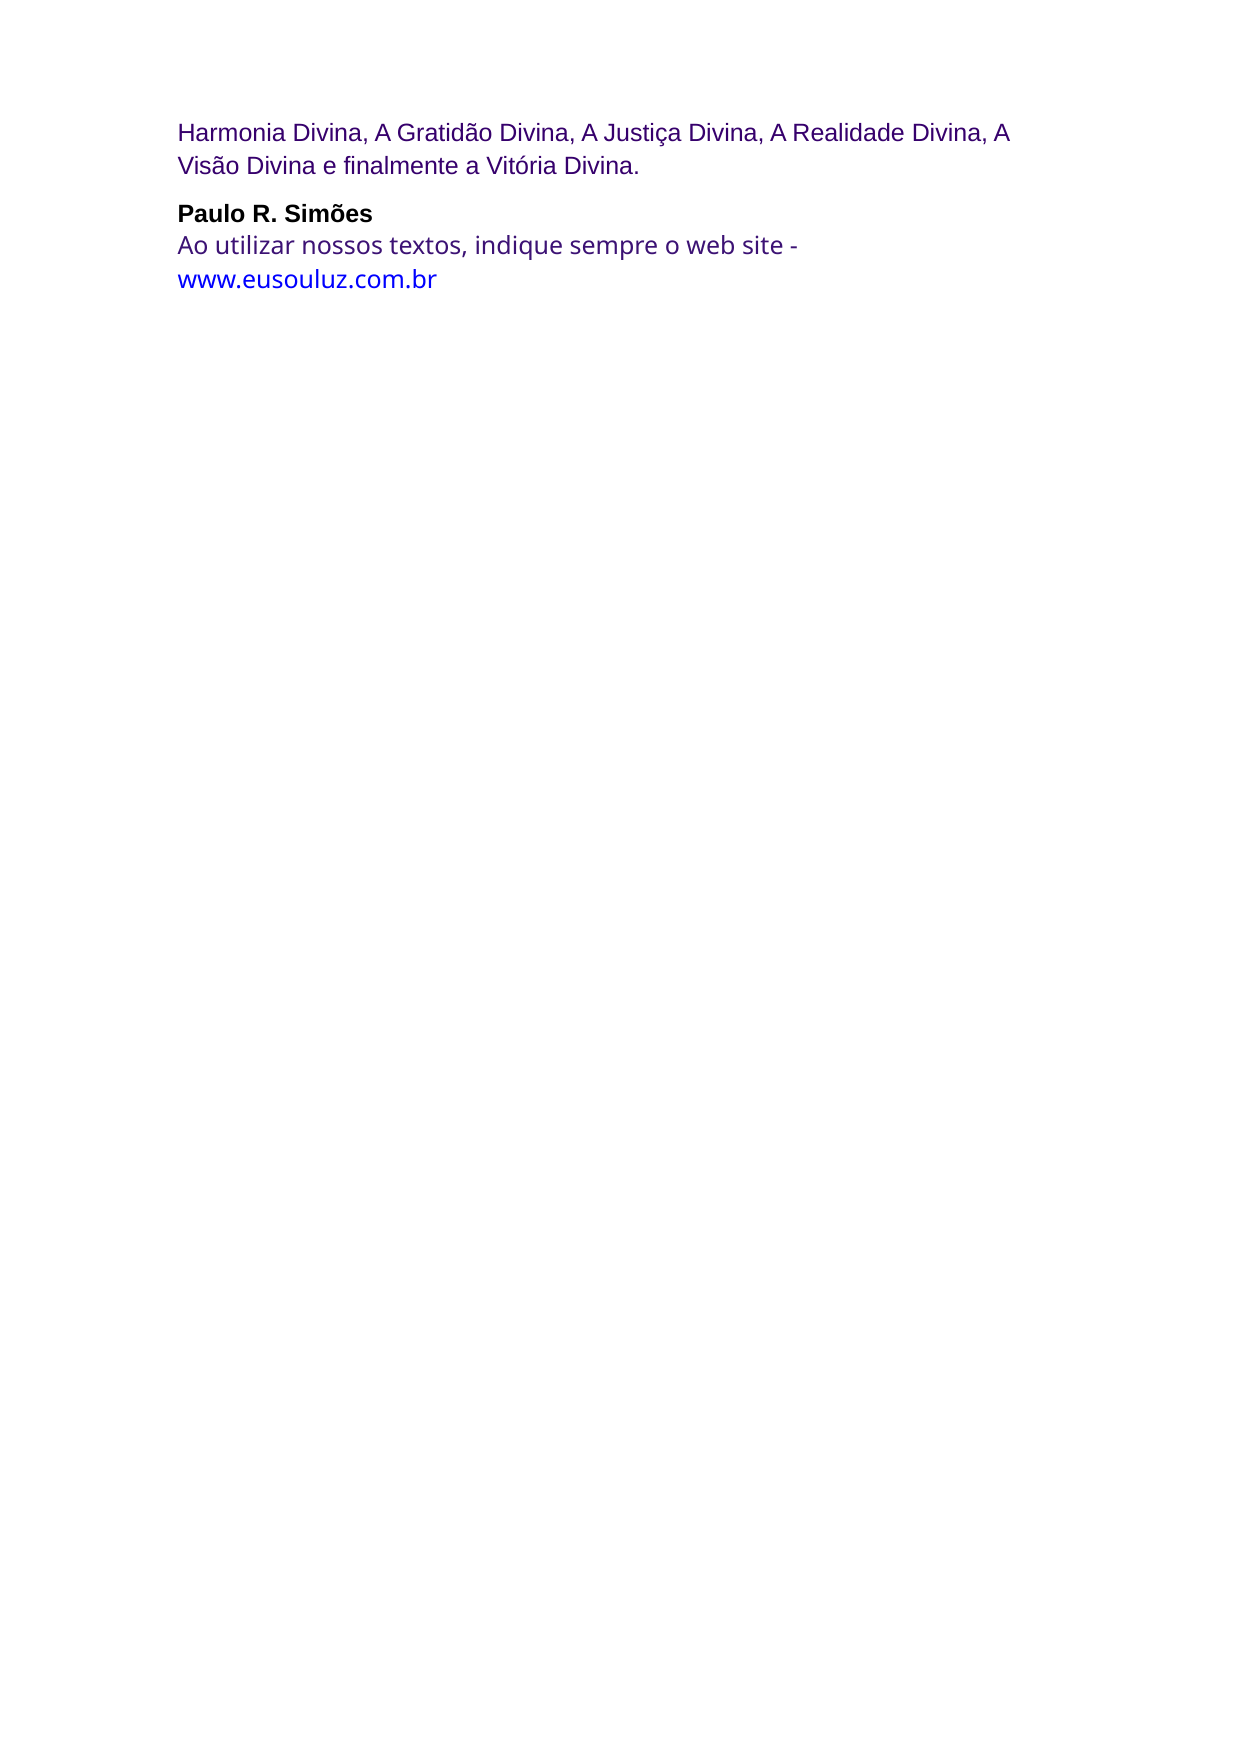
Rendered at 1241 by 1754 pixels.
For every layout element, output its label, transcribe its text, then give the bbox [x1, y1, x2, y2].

text Harmonia Divina, A Gratidão Divina, A Justiça Divina, A Realidade Divina, A Visão Divina e finalmente a Vitória Divina. [177, 118, 1063, 180]
text Paulo R. Simões Ao utilizar nossos textos, indique sempre o web site - www.eusouluz.com.br [177, 199, 1063, 296]
